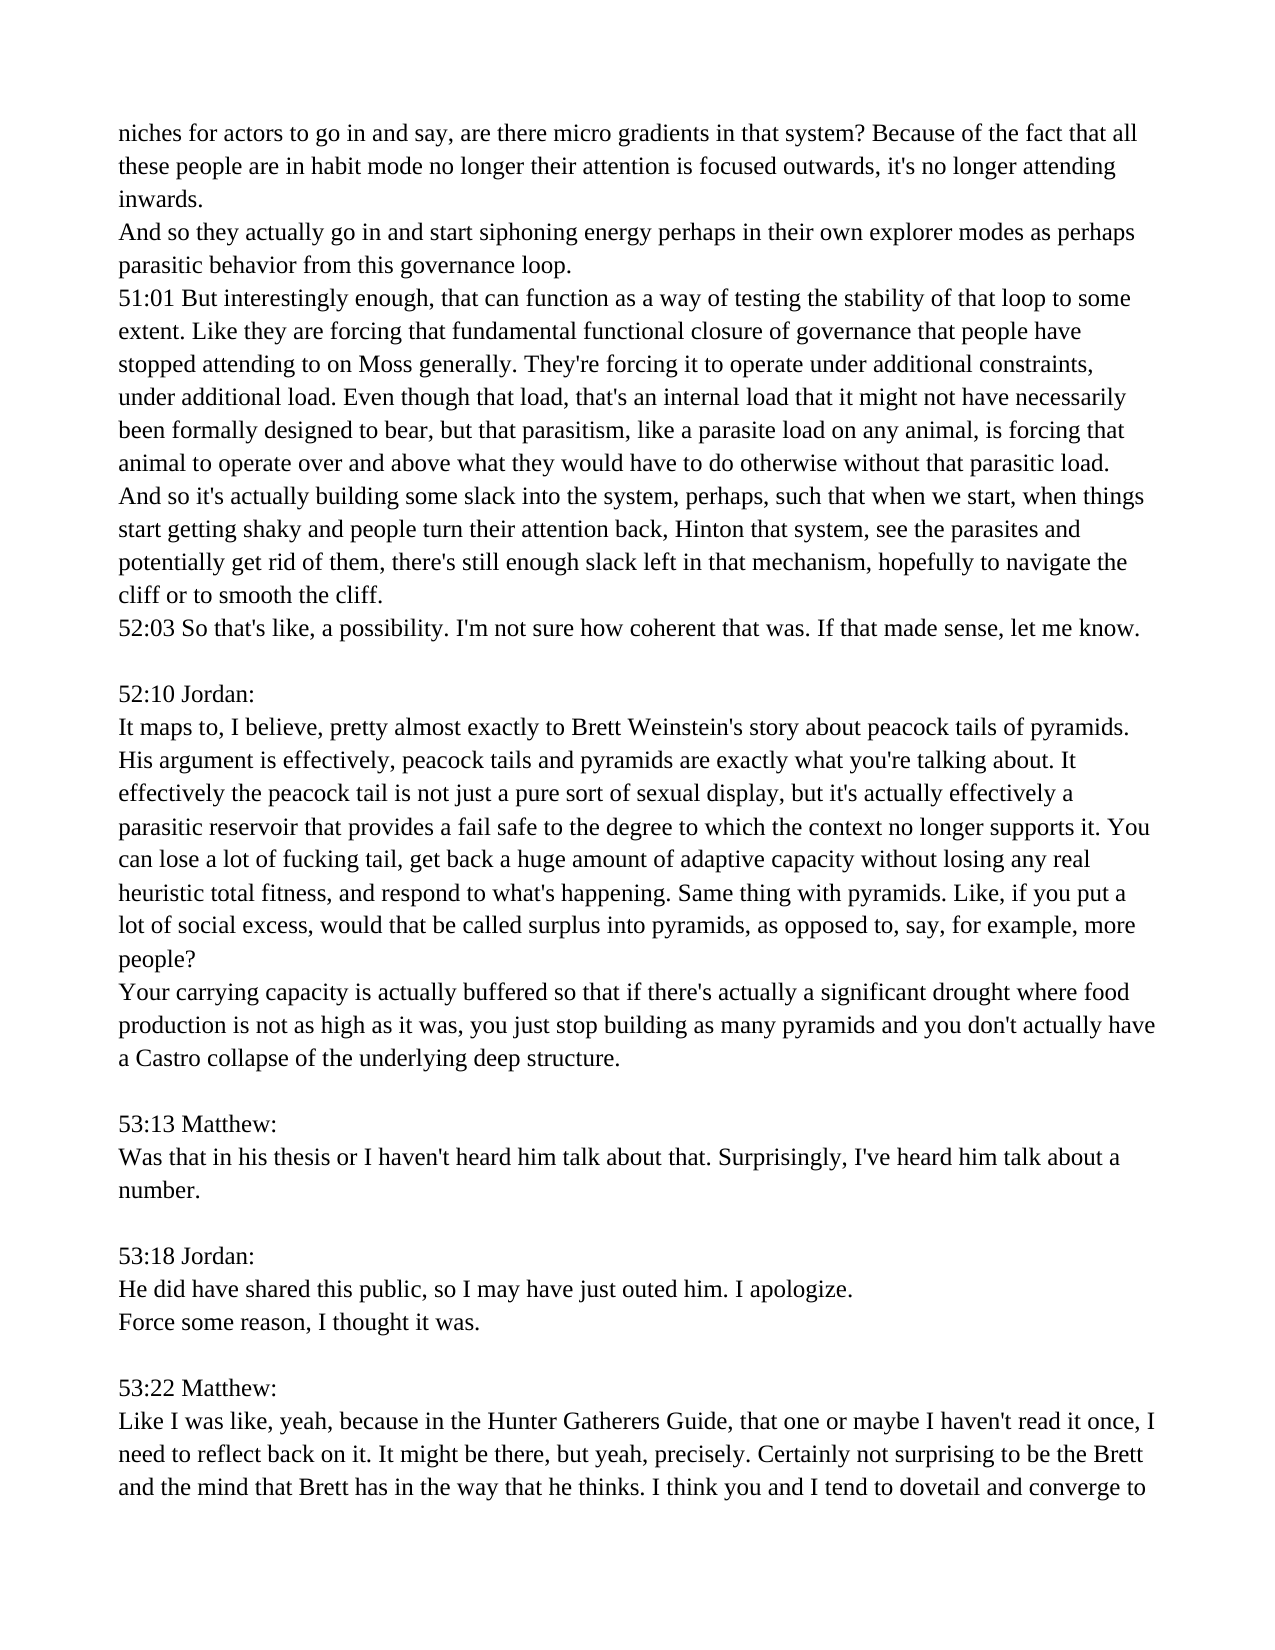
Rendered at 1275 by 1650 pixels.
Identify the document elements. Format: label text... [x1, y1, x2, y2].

text 51:01 But interestingly enough, that can function as a way of testing the stability of that loop to some extent. Like they are forcing that fundamental functional closure of governance that people have stopped attending to on Moss generally. They're forcing it to operate under additional constraints, under additional load. Even though that load, that's an internal load that it might not have necessarily been formally designed to bear, but that parasitism, like a parasite load on any animal, is forcing that animal to operate over and above what they would have to do otherwise without that parasitic load. [118, 283, 1157, 477]
text 52:03 So that's like, a possibility. I'm not sure how coherent that was. If that made sense, let me know. [118, 613, 1157, 642]
text 53:18 Jordan: [118, 1241, 1157, 1269]
text And so it's actually building some slack into the system, perhaps, such that when we start, when things start getting shaky and people turn their attention back, Hinton that system, see the parasites and potentially get rid of them, there's still enough slack left in that mechanism, hopefully to navigate the cliff or to smooth the cliff. [118, 481, 1157, 609]
text Force some reason, I thought it was. [118, 1307, 1157, 1336]
text niches for actors to go in and say, are there micro gradients in that system? Because of the fact that all these people are in habit mode no longer their attention is focused outwards, it's no longer attending inwards. [118, 118, 1157, 213]
text 53:13 Matthew: [118, 1109, 1157, 1137]
text Was that in his thesis or I haven't heard him talk about that. Surprisingly, I've heard him talk about a number. [118, 1142, 1157, 1203]
text 52:10 Jordan: [118, 679, 1157, 708]
text He did have shared this public, so I may have just outed him. I apologize. [118, 1274, 1157, 1303]
text And so they actually go in and start siphoning energy perhaps in their own explorer modes as perhaps parasitic behavior from this governance loop. [118, 217, 1157, 279]
text Your carrying capacity is actually buffered so that if there's actually a significant drought where food production is not as high as it was, you just stop building as many pyramids and you don't actually have a Castro collapse of the underlying deep structure. [118, 977, 1157, 1071]
text It maps to, I believe, pretty almost exactly to Brett Weinstein's story about peacock tails of pyramids. [118, 712, 1157, 741]
text 53:22 Matthew: [118, 1373, 1157, 1402]
text Like I was like, yeah, because in the Hunter Gatherers Guide, that one or maybe I haven't read it once, I need to reflect back on it. It might be there, but yeah, precisely. Certainly not surprising to be the Brett and the mind that Brett has in the way that he thinks. I think you and I tend to dovetail and converge to [118, 1406, 1157, 1501]
text His argument is effectively, peacock tails and pyramids are exactly what you're talking about. It effectively the peacock tail is not just a pure sort of sexual display, but it's actually effectively a parasitic reservoir that provides a fail safe to the degree to which the context no longer supports it. You can lose a lot of fucking tail, get back a huge amount of adaptive capacity without losing any real heuristic total fitness, and respond to what's happening. Same thing with pyramids. Like, if you put a lot of social excess, would that be called surplus into pyramids, as opposed to, say, for example, more people? [118, 746, 1157, 972]
